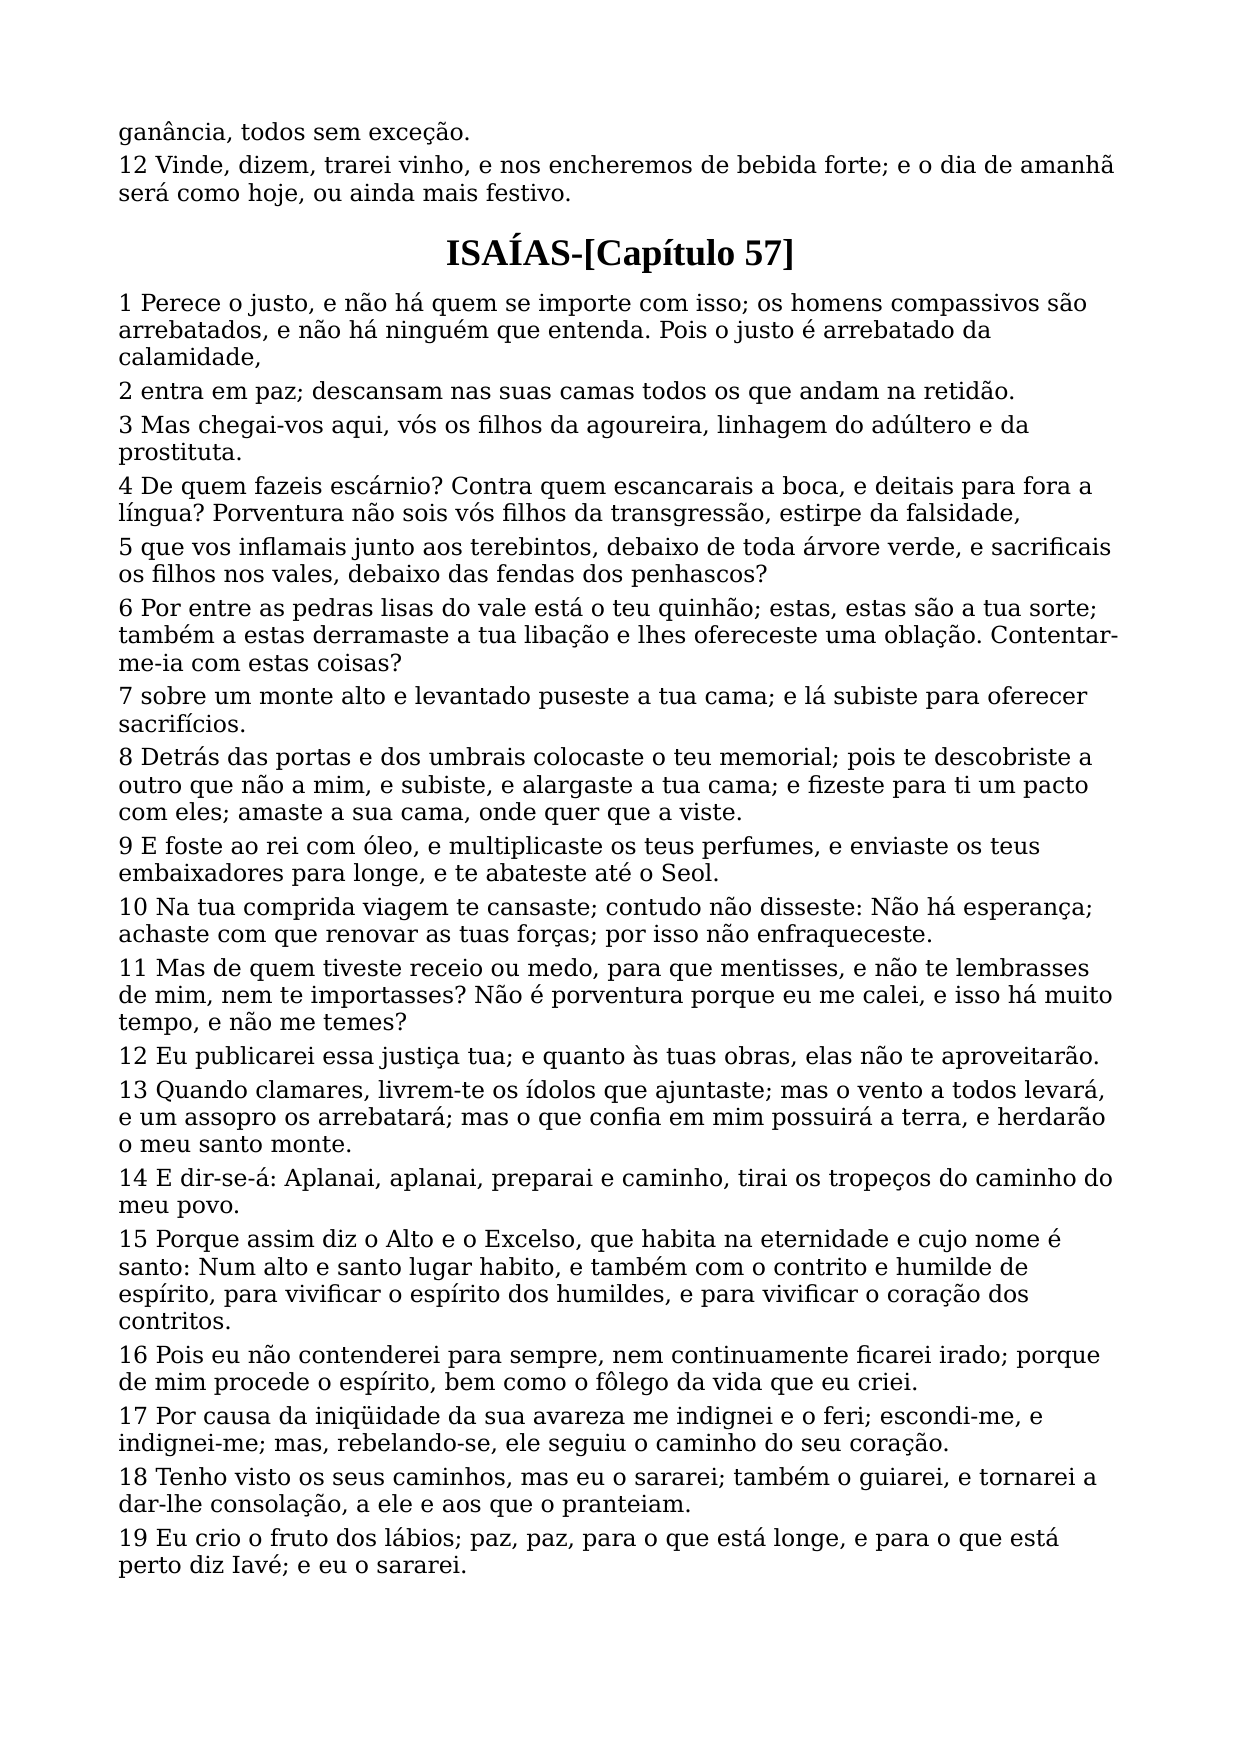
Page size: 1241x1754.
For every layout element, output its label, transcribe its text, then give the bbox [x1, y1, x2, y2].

text 11 Mas de quem tiveste receio ou medo, para que mentisses, e não te lembrasses de mim, nem te importasses? Não é porventura porque eu me calei, e isso há muito tempo, e não me temes? [118, 954, 1122, 1036]
text 12 Eu publicarei essa justiça tua; e quanto às tuas obras, elas não te aproveitarão. [118, 1043, 1122, 1070]
text 3 Mas chegai-vos aqui, vós os filhos da agoureira, linhagem do adúltero e da prostituta. [118, 411, 1122, 466]
text ganância, todos sem exceção. [118, 118, 1122, 145]
text 4 De quem fazeis escárnio? Contra quem escancarais a boca, e deitais para fora a língua? Porventura não sois vós filhos da transgressão, estirpe da falsidade, [118, 472, 1122, 527]
text 12 Vinde, dizem, trarei vinho, e nos encheremos de bebida forte; e o dia de amanhã será como hoje, ou ainda mais festivo. [118, 152, 1122, 206]
text 15 Porque assim diz o Alto e o Excelso, que habita na eternidade e cujo nome é santo: Num alto e santo lugar habito, e também com o contrito e humilde de espírito, para vivificar o espírito dos humildes, e para vivificar o coração dos contritos. [118, 1226, 1122, 1335]
text 19 Eu crio o fruto dos lábios; paz, paz, para o que está longe, e para o que está perto diz Iavé; e eu o sararei. [118, 1524, 1122, 1579]
text 2 entra em paz; descansam nas suas camas todos os que andam na retidão. [118, 378, 1122, 405]
text 18 Tenho visto os seus caminhos, mas eu o sararei; também o guiarei, e tornarei a dar-lhe consolação, a ele e aos que o pranteiam. [118, 1463, 1122, 1518]
text 7 sobre um monte alto e levantado puseste a tua cama; e lá subiste para oferecer sacrifícios. [118, 683, 1122, 737]
text 10 Na tua comprida viagem te cansaste; contudo não disseste: Não há esperança; achaste com que renovar as tuas forças; por isso não enfraqueceste. [118, 893, 1122, 948]
text 1 Perece o justo, e não há quem se importe com isso; os homens compassivos são arrebatados, e não há ninguém que entenda. Pois o justo é arrebatado da calamidade, [118, 289, 1122, 371]
text 13 Quando clamares, livrem-te os ídolos que ajuntaste; mas o vento a todos levará, e um assopro os arrebatará; mas o que confia em mim possuirá a terra, e herdarão o meu santo monte. [118, 1076, 1122, 1158]
text 14 E dir-se-á: Aplanai, aplanai, preparai e caminho, tirai os tropeços do caminho do meu povo. [118, 1165, 1122, 1219]
text 6 Por entre as pedras lisas do vale está o teu quinhão; estas, estas são a tua sorte; também a estas derramaste a tua libação e lhes ofereceste uma oblação. Contentar-me-ia com estas coisas? [118, 594, 1122, 676]
text 8 Detrás das portas e dos umbrais colocaste o teu memorial; pois te descobriste a outro que não a mim, e subiste, e alargaste a tua cama; e fizeste para ti um pacto com eles; amaste a sua cama, onde quer que a viste. [118, 744, 1122, 826]
text 17 Por causa da iniqüidade da sua avareza me indignei e o feri; escondi-me, e indignei-me; mas, rebelando-se, ele seguiu o caminho do seu coração. [118, 1402, 1122, 1457]
text 5 que vos inflamais junto aos terebintos, debaixo de toda árvore verde, e sacrificais os filhos nos vales, debaixo das fendas dos penhascos? [118, 533, 1122, 588]
subtitle ISAÍAS-[Capítulo 57] [118, 231, 1122, 274]
text 9 E foste ao rei com óleo, e multiplicaste os teus perfumes, e enviaste os teus embaixadores para longe, e te abateste até o Seol. [118, 832, 1122, 887]
text 16 Pois eu não contenderei para sempre, nem continuamente ficarei irado; porque de mim procede o espírito, bem como o fôlego da vida que eu criei. [118, 1341, 1122, 1396]
